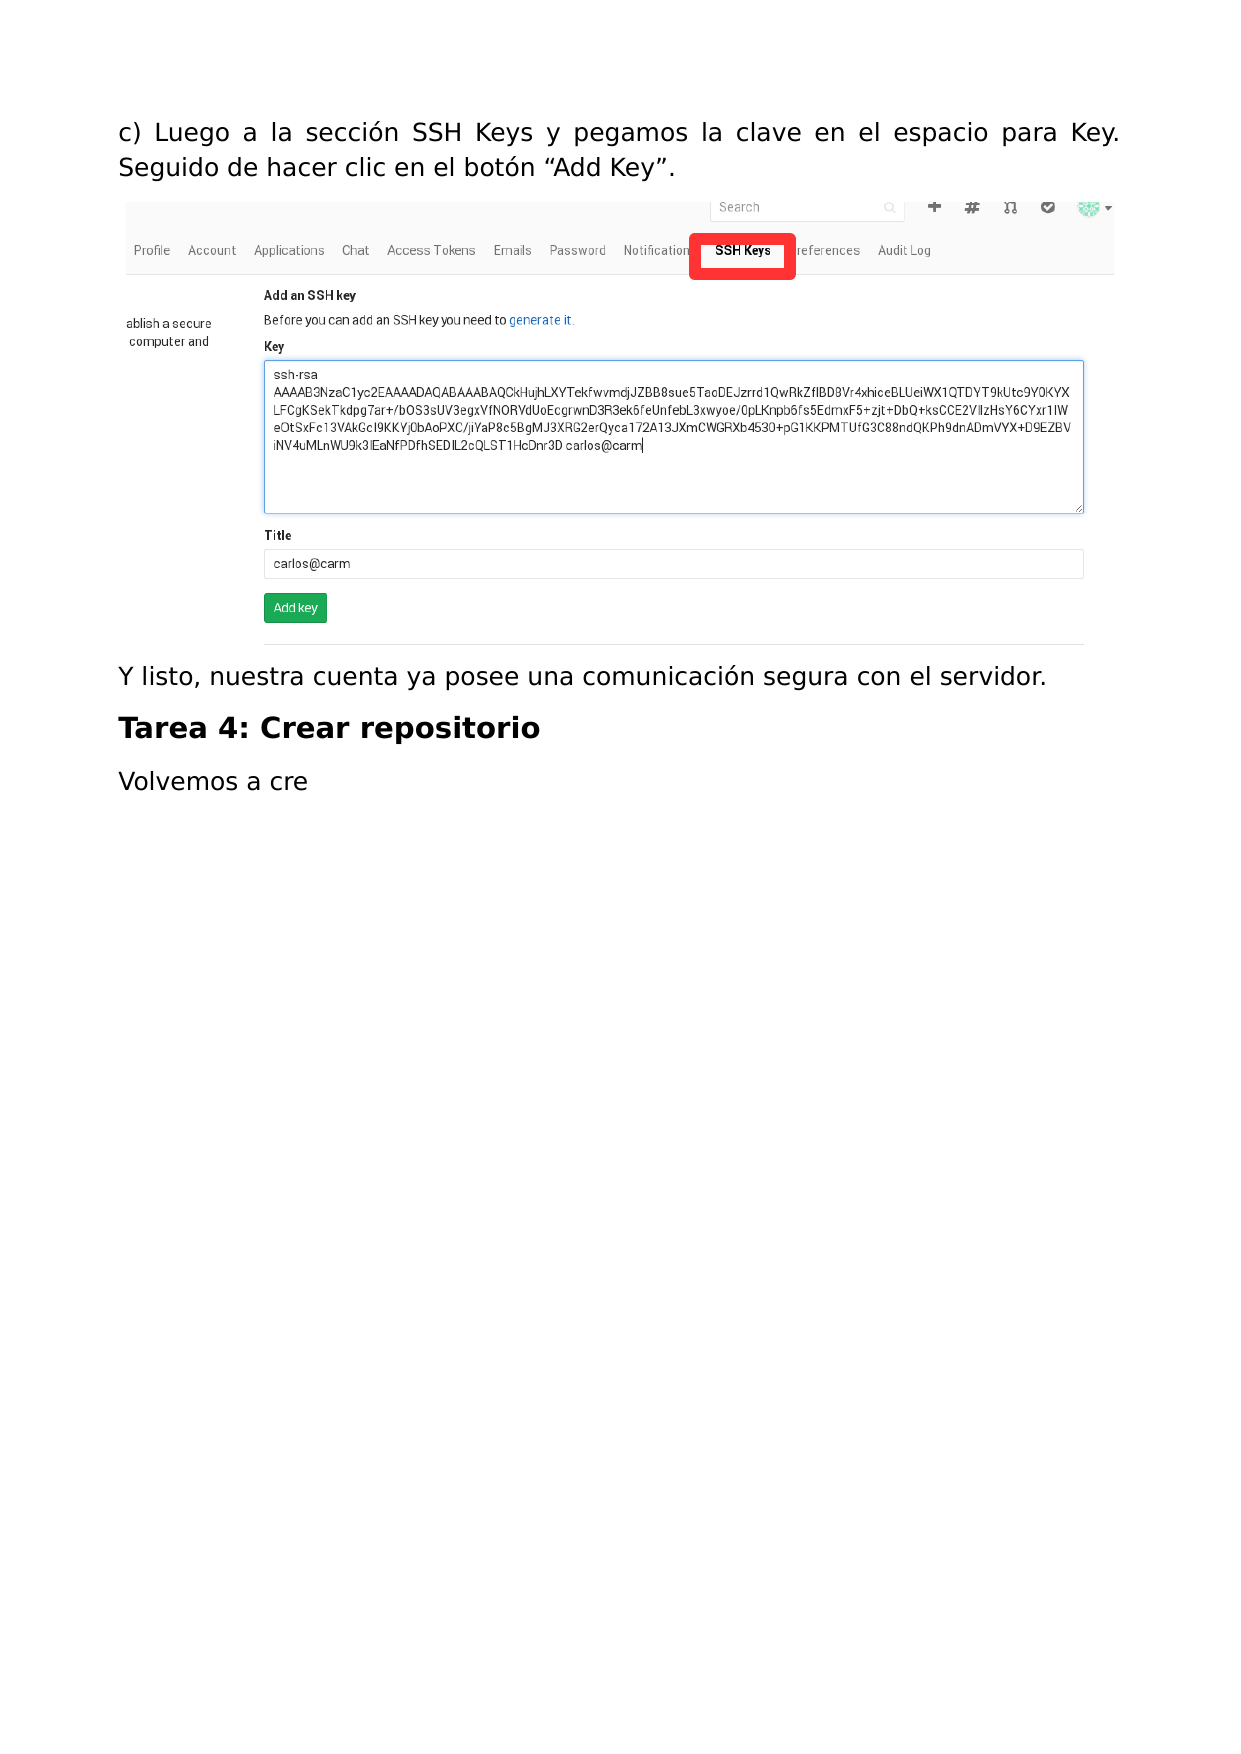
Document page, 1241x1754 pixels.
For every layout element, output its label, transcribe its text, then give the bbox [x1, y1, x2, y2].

text Y listo, nuestra cuenta ya posee una comunicación segura con el servidor. [118, 203, 1122, 691]
text Tarea 4: Crear repositorio [118, 712, 1122, 746]
text c) Luego a la sección SSH Keys y pegamos la clave en el espacio para Key. Seguido de hacer clic en el botón “Add Key”. [118, 118, 1122, 182]
text Volvemos a cre [118, 767, 1122, 796]
picture [125, 202, 1115, 657]
